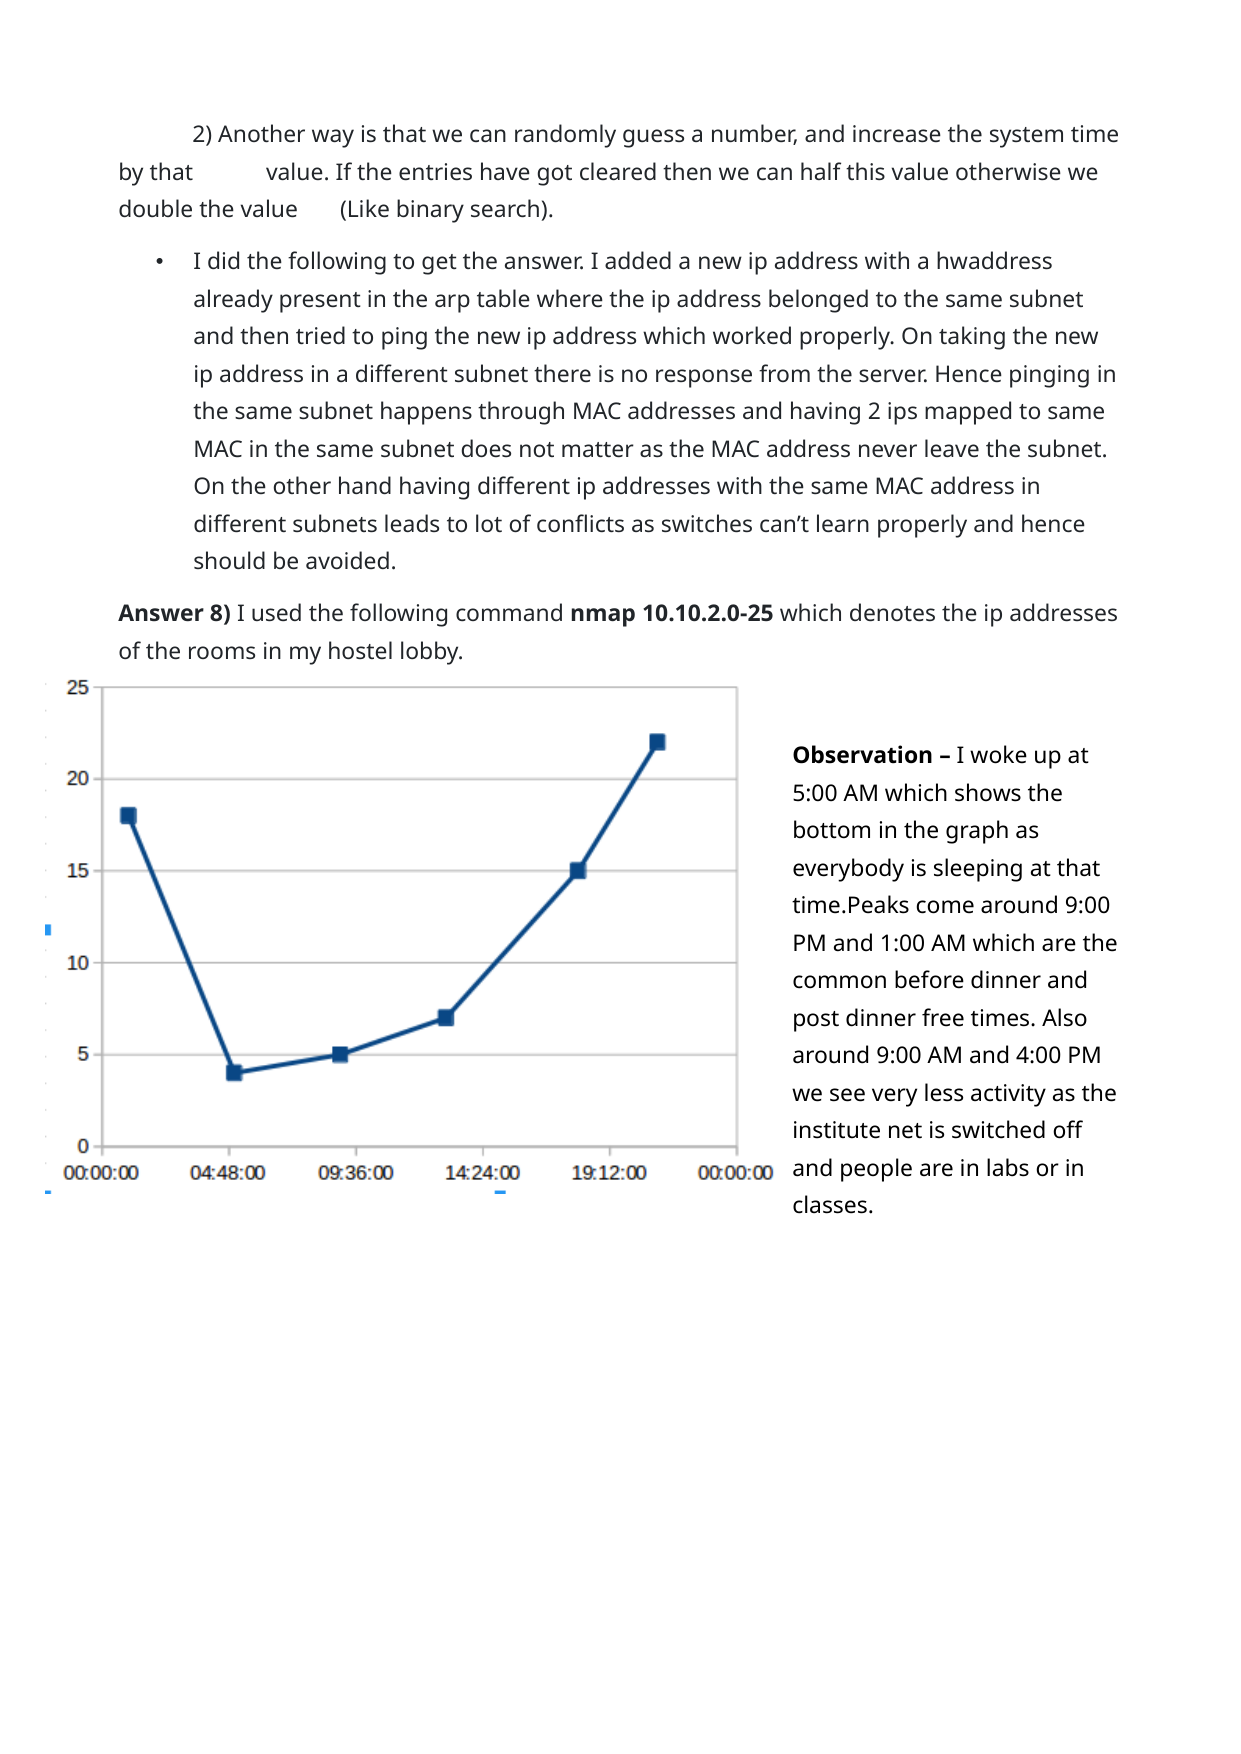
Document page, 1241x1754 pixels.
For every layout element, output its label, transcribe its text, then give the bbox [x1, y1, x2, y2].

list I did the following to get the answer. I added a new ip address with a hwaddress already present in the arp table where the ip address belonged to the same subnet and then tried to ping the new ip address which worked properly. On taking the new ip address in a different subnet there is no response from the server. Hence pinging in the same subnet happens through MAC addresses and having 2 ips mapped to same MAC in the same subnet does not matter as the MAC address never leave the subnet. On the other hand having different ip addresses with the same MAC address in different subnets leads to lot of conflicts as switches can’t learn properly and hence should be avoided. [156, 245, 1122, 576]
text 2) Another way is that we can randomly guess a number, and increase the system time by that value. If the entries have got cleared then we can half this value otherwise we double the value (Like binary search). [118, 118, 1122, 224]
text Answer 8) I used the following command nmap 10.10.2.0-25 which denotes the ip addresses of the rooms in my hostel lobby. [118, 597, 1122, 666]
picture [45, 671, 792, 1194]
text Observation – I woke up at 5:00 AM which shows the bottom in the graph as everybody is sleeping at that time.Peaks come around 9:00 PM and 1:00 AM which are the common before dinner and post dinner free times. Also around 9:00 AM and 4:00 PM we see very less activity as the institute net is switched off and people are in labs or in classes. [118, 739, 1122, 1220]
